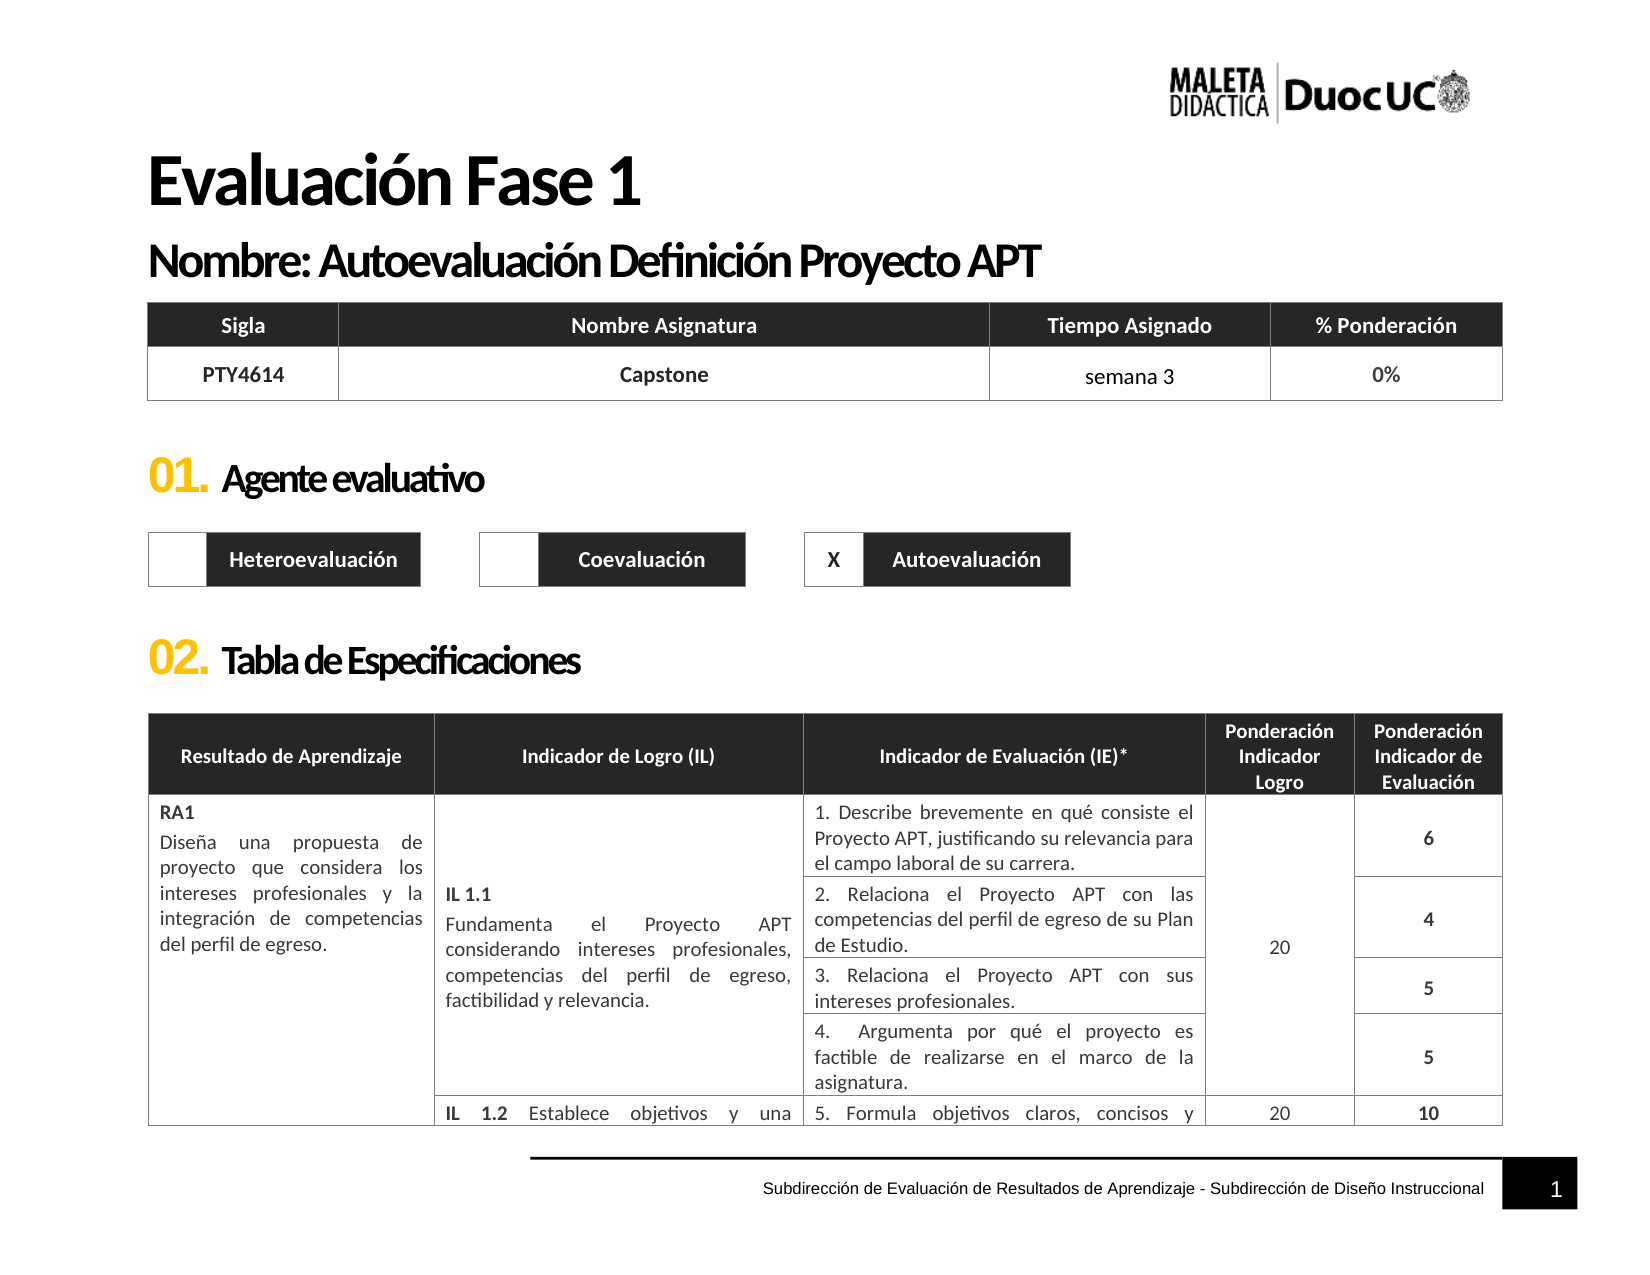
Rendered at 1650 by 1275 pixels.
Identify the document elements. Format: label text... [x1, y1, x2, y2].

table_cell 4 [1355, 877, 1502, 957]
table_header [421, 532, 479, 586]
table_cell 10 [1355, 1096, 1502, 1125]
table_cell 1. Describe brevemente en qué consiste el Proyecto APT, justificando su relevancia para el campo laboral de su carrera. [804, 795, 1205, 876]
list Agente evaluativo [148, 446, 1502, 503]
table_cell IL 1.2 Establece objetivos y una [435, 1096, 803, 1125]
table_cell 20 [1206, 795, 1354, 1095]
table_cell 3. Relaciona el Proyecto APT con sus intereses profesionales. [804, 958, 1205, 1013]
table_header Heteroevaluación [207, 533, 420, 586]
table_cell 20 [1206, 1096, 1354, 1125]
table_cell 6 [1355, 795, 1502, 876]
table_header Sigla [148, 303, 338, 346]
table_header [149, 533, 206, 586]
table_header [480, 533, 538, 586]
table_cell semana 3 [990, 347, 1270, 400]
table_cell IL 1.1 Fundamenta el Proyecto APT considerando intereses profesionales, competencias del perfil de egreso, factibilidad y relevancia. [435, 795, 803, 1095]
table_cell 2. Relaciona el Proyecto APT con las competencias del perfil de egreso de su Plan de Estudio. [804, 877, 1205, 957]
table_cell PTY4614 [148, 347, 338, 400]
table_header X [805, 533, 863, 586]
table_cell 5 [1355, 958, 1502, 1013]
list Tabla de Especificaciones [148, 627, 1502, 685]
table_cell RA1 Diseña una propuesta de proyecto que considera los intereses profesionales y la integración de competencias del perfil de egreso. [149, 795, 434, 1125]
table_header Nombre Asignatura [339, 303, 989, 346]
table_header Coevaluación [539, 533, 745, 586]
table_header Indicador de Logro (IL) [435, 714, 803, 794]
table_cell 0% [1271, 347, 1502, 400]
text Nombre: Autoevaluación Definición Proyecto APT [148, 229, 1502, 290]
text Evaluación Fase 1 [148, 133, 1502, 224]
table_header Resultado de Aprendizaje [149, 714, 434, 794]
table_cell 5. Formula objetivos claros, concisos y [804, 1096, 1205, 1125]
table_header Indicador de Evaluación (IE)* [804, 714, 1205, 794]
table_header Ponderación Indicador Logro [1206, 714, 1354, 794]
table_cell Capstone [339, 347, 989, 400]
table_cell 4. Argumenta por qué el proyecto es factible de realizarse en el marco de la asignatura. [804, 1014, 1205, 1095]
table_header Tiempo Asignado [990, 303, 1270, 346]
table_header % Ponderación [1271, 303, 1502, 346]
table_header Ponderación Indicador de Evaluación [1355, 714, 1502, 794]
table_header [746, 532, 804, 586]
table_header Autoevaluación [864, 533, 1070, 586]
table_cell 5 [1355, 1014, 1502, 1095]
